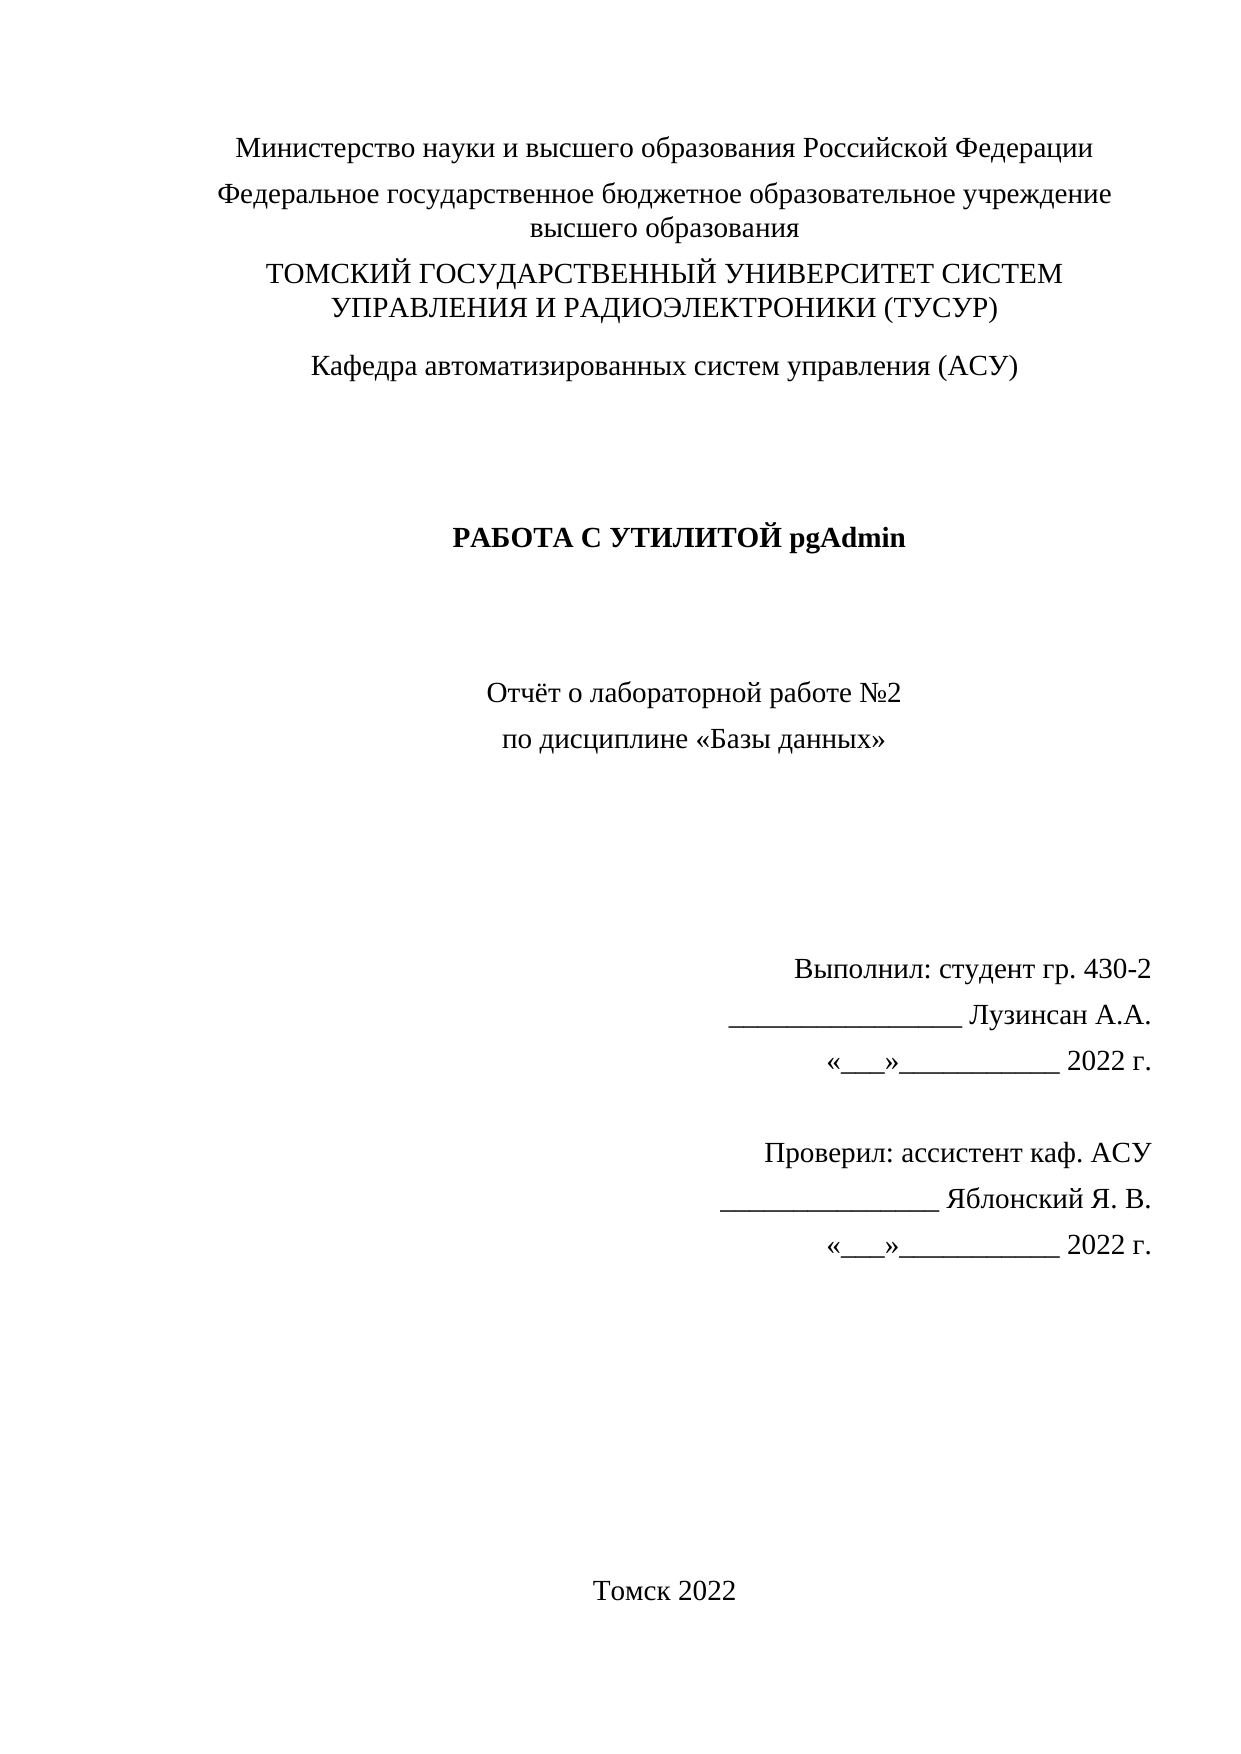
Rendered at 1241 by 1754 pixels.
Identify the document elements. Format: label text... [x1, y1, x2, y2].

text Проверил: ассистент каф. АСУ [532, 1135, 1152, 1169]
text РАБОТА С УТИЛИТОЙ pgAdmin [177, 520, 1152, 553]
text ________________ Лузинсан А.А. [177, 997, 1152, 1031]
text Отчёт о лабораторной работе №2 [177, 675, 1152, 708]
text по дисциплине «Базы данных» [177, 721, 1152, 754]
text Томск 2022 [177, 1573, 1152, 1607]
text _______________ Яблонский Я. В. [177, 1181, 1152, 1215]
text Федеральное государственное бюджетное образовательное учреждение высшего образования [177, 177, 1152, 244]
text Выполнил: студент гр. 430-2 [694, 951, 1152, 985]
text ТОМСКИЙ ГОСУДАРСТВЕННЫЙ УНИВЕРСИТЕТ СИСТЕМ УПРАВЛЕНИЯ И РАДИОЭЛЕКТРОНИКИ (ТУСУР) [177, 256, 1152, 323]
text «___»___________ 2022 г. [691, 1043, 1152, 1077]
text Министерство науки и высшего образования Российской Федерации [177, 131, 1152, 164]
text Кафедра автоматизированных систем управления (АСУ) [177, 348, 1152, 382]
text «___»___________ 2022 г. [694, 1227, 1152, 1261]
